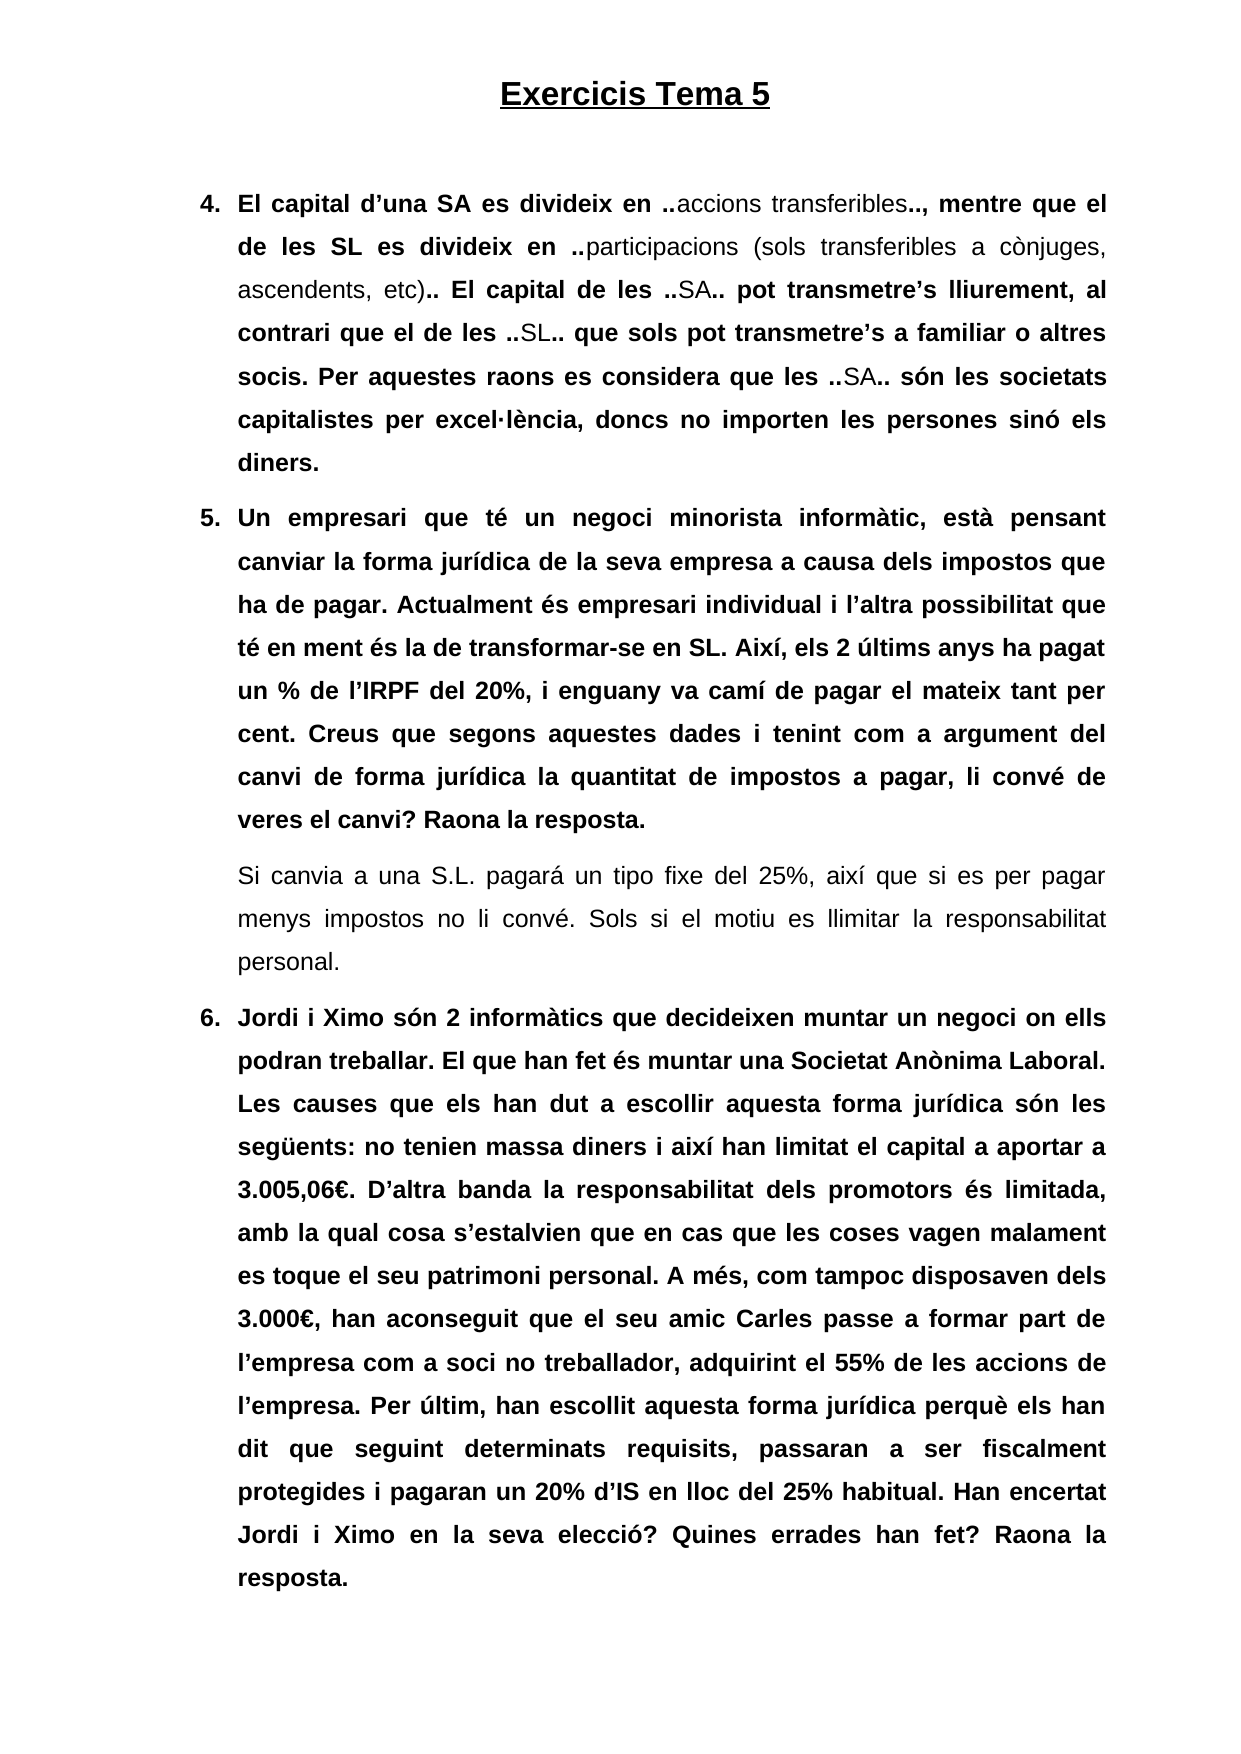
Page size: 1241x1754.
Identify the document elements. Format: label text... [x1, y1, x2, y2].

list Jordi i Ximo són 2 informàtics que decideixen muntar un negoci on ells podran treballar. El que han fet és muntar una Societat Anònima Laboral. Les causes que els han dut a escollir aquesta forma jurídica són les següents: no tenien massa diners i així han limitat el capital a aportar a 3.005,06€. D’altra banda la responsabilitat dels promotors és limitada, amb la qual cosa s’estalvien que en cas que les coses vagen malament es toque el seu patrimoni personal. A més, com tampoc disposaven dels 3.000€, han aconseguit que el seu amic Carles passe a formar part de l’empresa com a soci no treballador, adquirint el 55% de les accions de l’empresa. Per últim, han escollit aquesta forma jurídica perquè els han dit que seguint determinats requisits, passaran a ser fiscalment protegides i pagaran un 20% d’IS en lloc del 25% habitual. Han encertat Jordi i Ximo en la seva elecció? Quines errades han fet? Raona la resposta. [200, 1002, 1107, 1592]
list Si canvia a una S.L. pagará un tipo fixe del 25%, així que si es per pagar menys impostos no li convé. Sols si el motiu es llimitar la responsabilitat personal. [200, 861, 1107, 976]
list El capital d’una SA es divideix en ..accions transferibles.., mentre que el de les SL es divideix en ..participacions (sols transferibles a cònjuges, ascendents, etc).. El capital de les ..SA.. pot transmetre’s lliurement, al contrari que el de les ..SL.. que sols pot transmetre’s a familiar o altres socis. Per aquestes raons es considera que les ..SA.. són les societats capitalistes per excel·lència, doncs no importen les persones sinó els diners. [200, 189, 1107, 477]
list Un empresari que té un negoci minorista informàtic, està pensant canviar la forma jurídica de la seva empresa a causa dels impostos que ha de pagar. Actualment és empresari individual i l’altra possibilitat que té en ment és la de transformar-se en SL. Així, els 2 últims anys ha pagat un % de l’IRPF del 20%, i enguany va camí de pagar el mateix tant per cent. Creus que segons aquestes dades i tenint com a argument del canvi de forma jurídica la quantitat de impostos a pagar, li convé de veres el canvi? Raona la resposta. [200, 503, 1107, 834]
